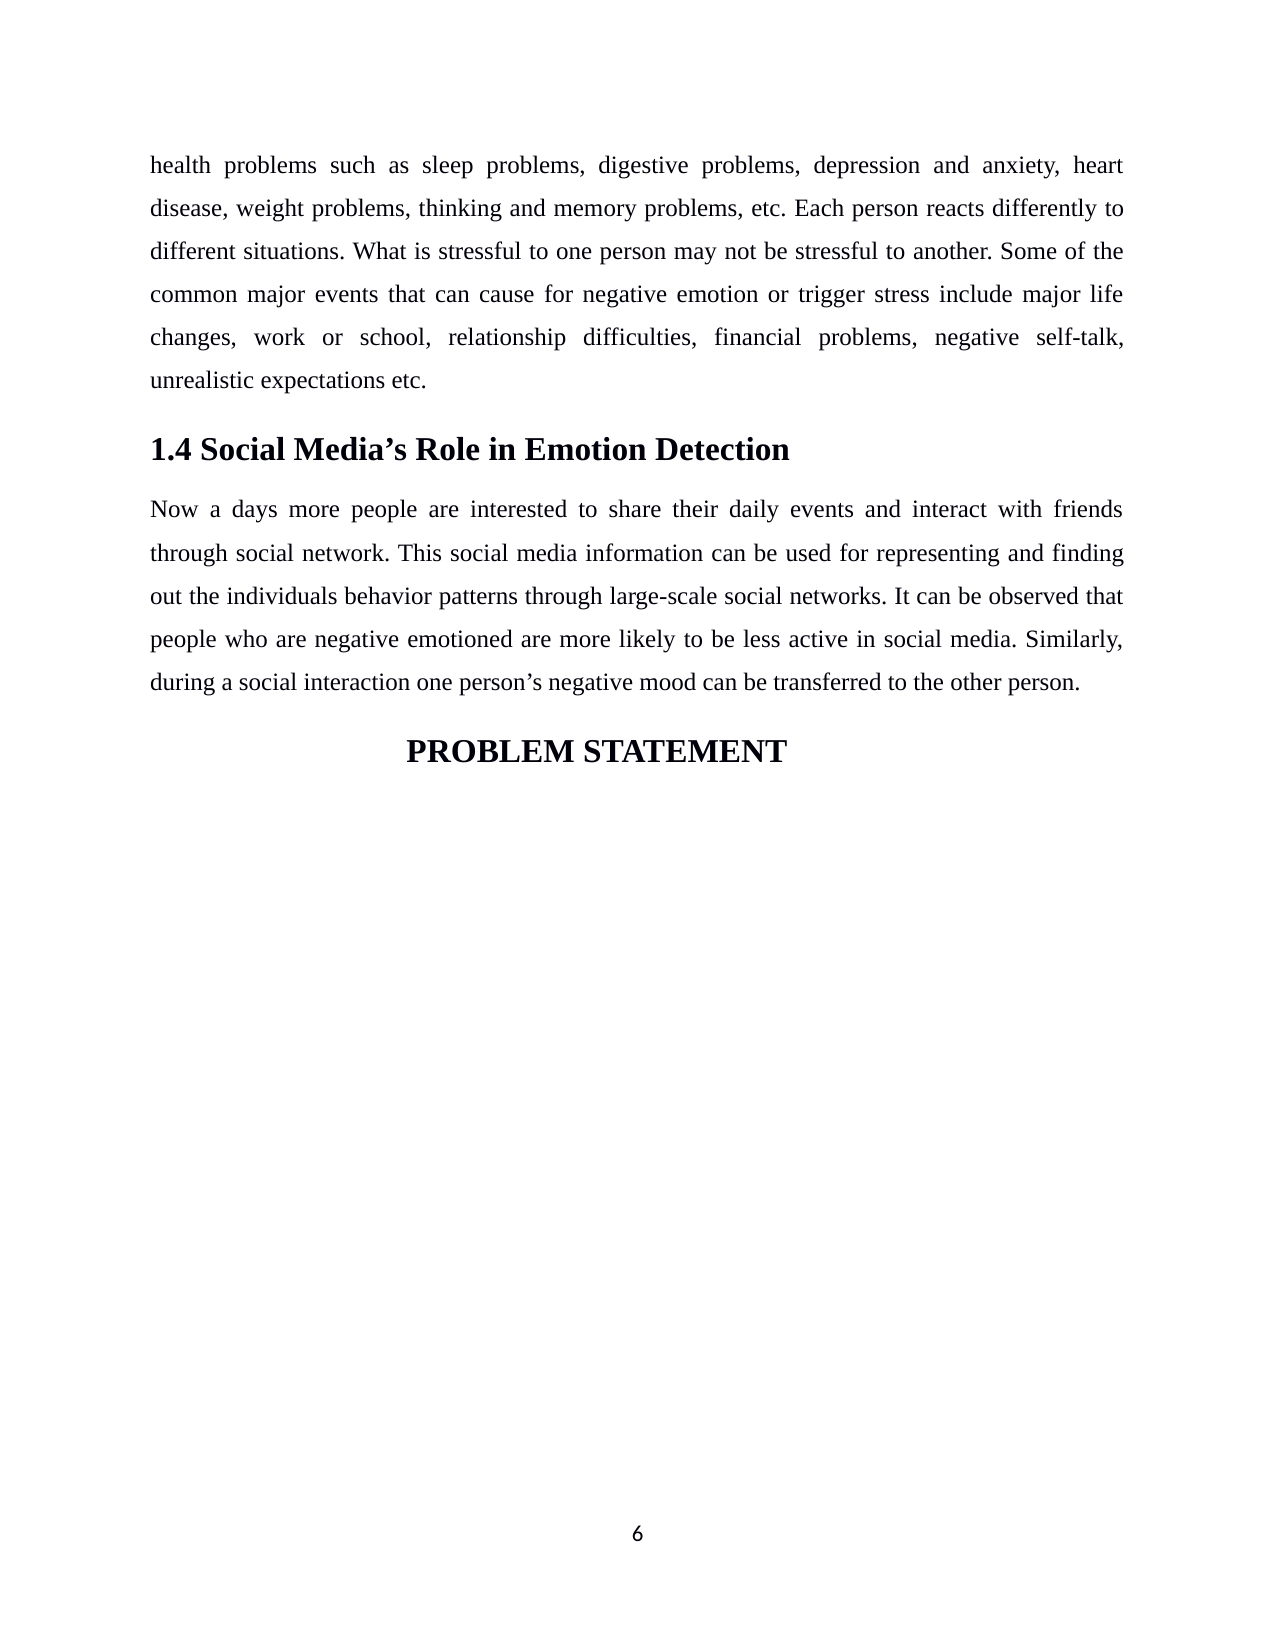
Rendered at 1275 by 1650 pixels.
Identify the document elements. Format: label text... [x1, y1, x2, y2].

text health problems such as sleep problems, digestive problems, depression and anxiety, heart disease, weight problems, thinking and memory problems, etc. Each person reacts differently to different situations. What is stressful to one person may not be stressful to another. Some of the common major events that can cause for negative emotion or trigger stress include major life changes, work or school, relationship difficulties, financial problems, negative self-talk, unrealistic expectations etc. [150, 150, 1125, 394]
text 1.4 Social Media’s Role in Emotion Detection [150, 429, 1125, 468]
text Now a days more people are interested to share their daily events and interact with friends through social network. This social media information can be used for representing and finding out the individuals behavior patterns through large-scale social networks. It can be observed that people who are negative emotioned are more likely to be less active in social media. Similarly, during a social interaction one person’s negative mood can be transferred to the other person. [150, 494, 1125, 696]
text PROBLEM STATEMENT [150, 731, 1125, 769]
